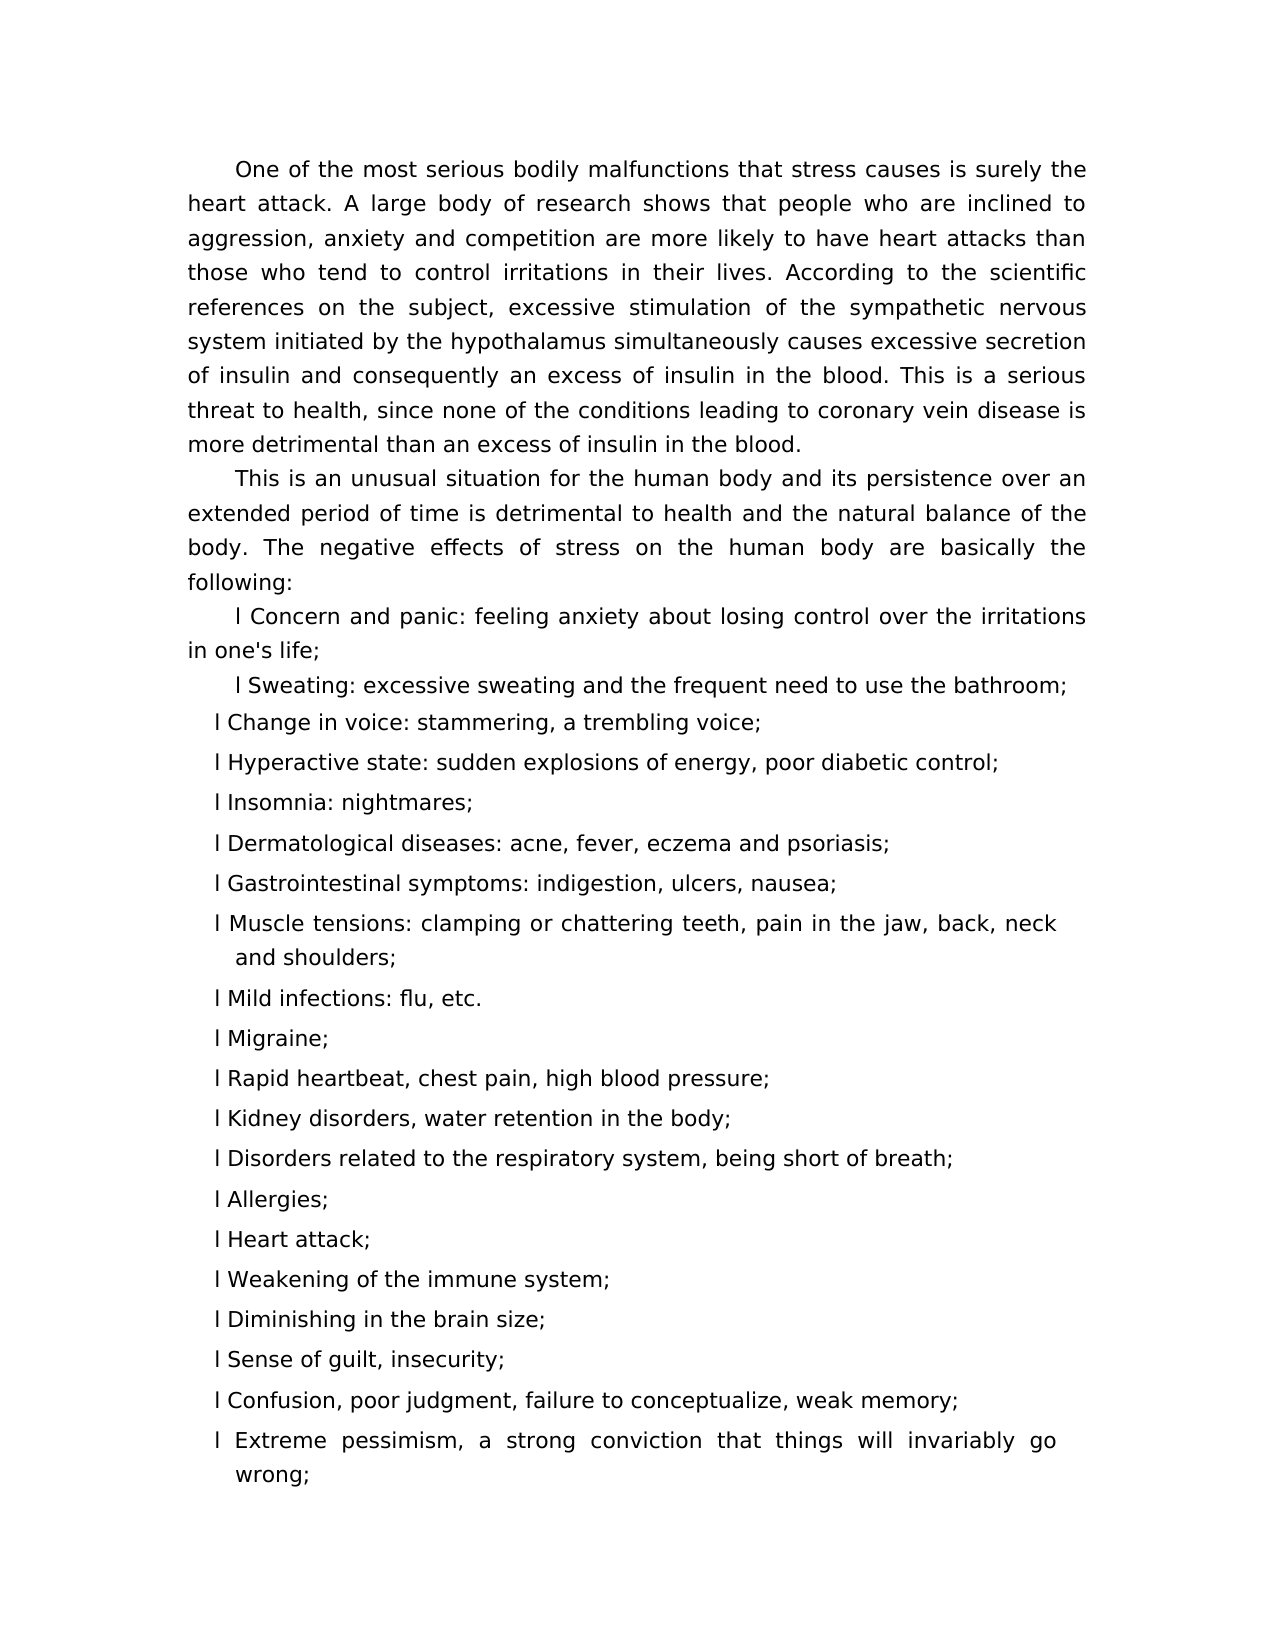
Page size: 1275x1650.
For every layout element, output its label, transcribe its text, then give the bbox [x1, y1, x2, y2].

text l Migraine; [214, 1019, 1058, 1053]
text l Mild infections: flu, etc. [214, 978, 1058, 1013]
text l Diminishing in the brain size; [214, 1300, 1058, 1334]
text l Disorders related to the respiratory system, being short of breath; [214, 1139, 1058, 1174]
text l Insomnia: nightmares; [214, 783, 1058, 818]
text l Gastrointestinal symptoms: indigestion, ulcers, nausea; [214, 864, 1058, 898]
text l Confusion, poor judgment, failure to conceptualize, weak memory; [214, 1381, 1058, 1415]
text l Change in voice: stammering, a trembling voice; [214, 703, 1058, 737]
text l Rapid heartbeat, chest pain, high blood pressure; [214, 1059, 1058, 1093]
text l Sense of guilt, insecurity; [214, 1340, 1058, 1375]
text l Weakening of the immune system; [214, 1260, 1058, 1294]
text l Sweating: excessive sweating and the frequent need to use the bathroom; [187, 666, 1087, 700]
text One of the most serious bodily malfunctions that stress causes is surely the heart attack. A large body of research shows that people who are inclined to aggression, anxiety and competition are more likely to have heart attacks than those who tend to control irritations in their lives. According to the scientific references on the subject, excessive stimulation of the sympathetic nervous system initiated by the hypothalamus simultaneously causes excessive secretion of insulin and consequently an excess of insulin in the blood. This is a serious threat to health, since none of the conditions leading to coronary vein disease is more detrimental than an excess of insulin in the blood. [187, 150, 1087, 459]
text l Hyperactive state: sudden explosions of energy, poor diabetic control; [214, 743, 1058, 777]
text l Allergies; [214, 1179, 1058, 1214]
text l Dermatological diseases: acne, fever, eczema and psoriasis; [214, 823, 1058, 858]
text l Extreme pessimism, a strong conviction that things will invariably go wrong; [214, 1421, 1058, 1489]
text l Concern and panic: feeling anxiety about losing control over the irritations in one's life; [187, 597, 1087, 666]
text l Heart attack; [214, 1220, 1058, 1254]
text This is an unusual situation for the human body and its persistence over an extended period of time is detrimental to health and the natural balance of the body. The negative effects of stress on the human body are basically the following: [187, 459, 1087, 597]
text l Kidney disorders, water retention in the body; [214, 1099, 1058, 1133]
text l Muscle tensions: clamping or chattering teeth, pain in the jaw, back, neck and shoulders; [214, 904, 1058, 973]
